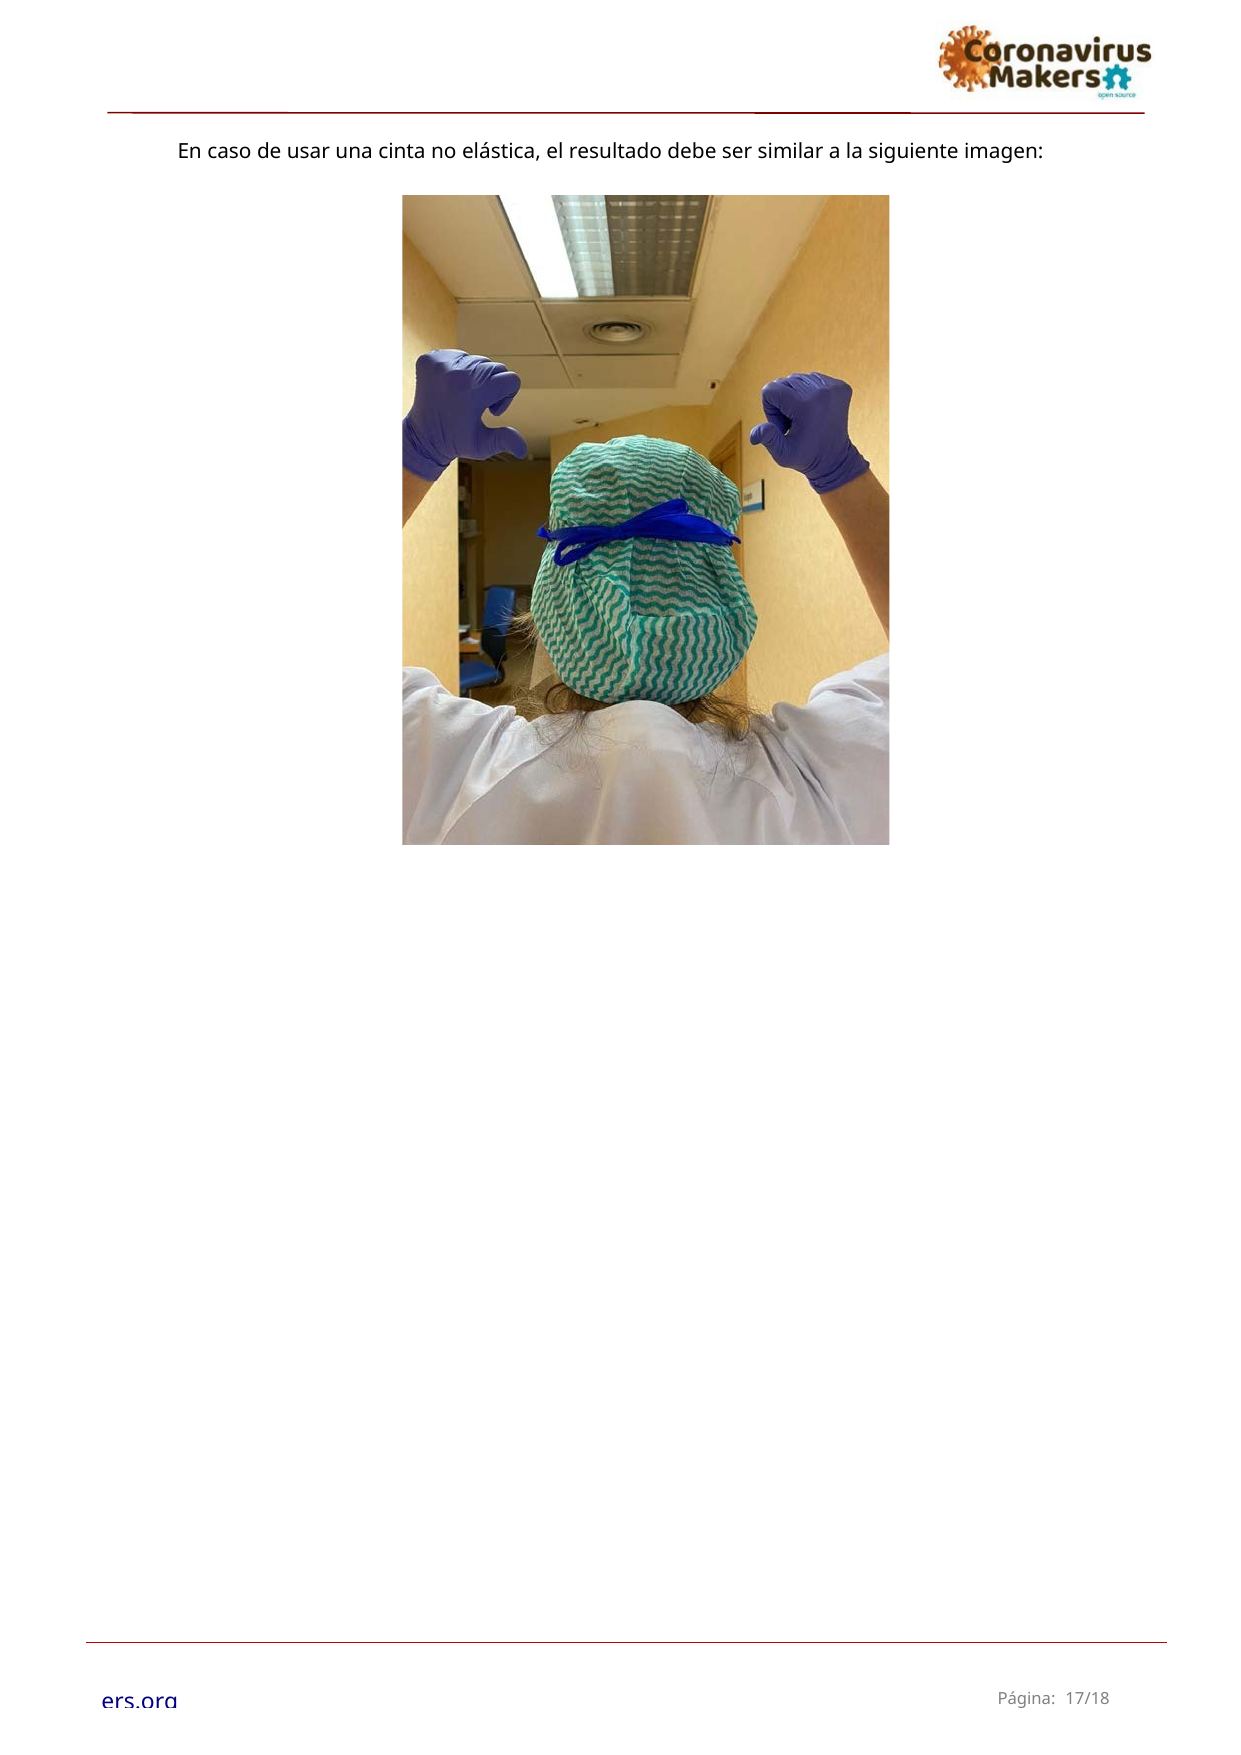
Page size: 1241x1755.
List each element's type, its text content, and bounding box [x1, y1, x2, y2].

text En caso de usar una cinta no elástica, el resultado debe ser similar a la siguiente imagen: [177, 137, 1136, 165]
